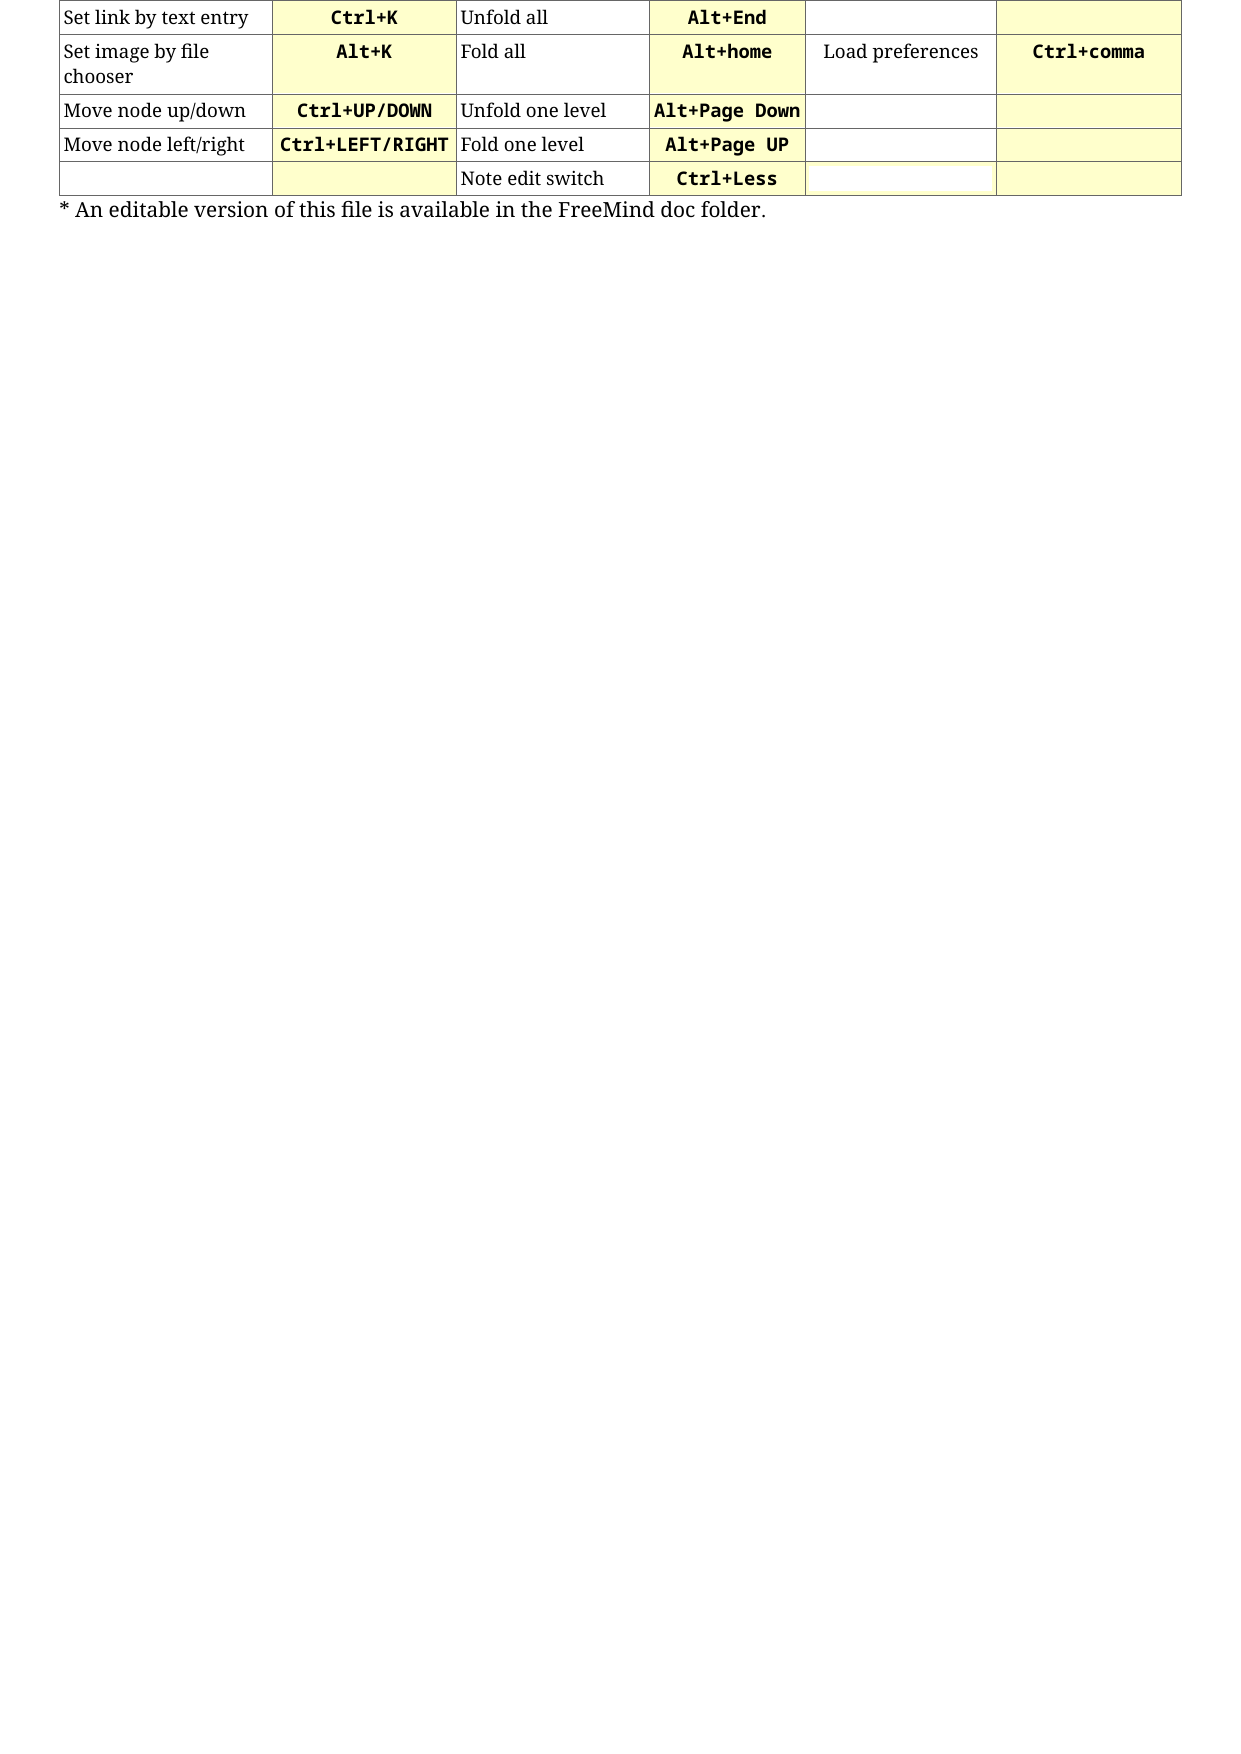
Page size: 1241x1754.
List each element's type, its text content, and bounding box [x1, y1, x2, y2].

table_cell [997, 1, 1181, 34]
table_cell Move node left/right [60, 129, 272, 161]
table_cell Alt+K [273, 35, 456, 93]
table_cell Alt+Page Down [650, 95, 805, 127]
table_cell Move node up/down [60, 95, 272, 127]
table_cell Unfold all [457, 1, 649, 34]
table_cell Ctrl+LEFT/RIGHT [273, 129, 456, 161]
table_cell Ctrl+Less [650, 162, 805, 195]
table_cell Ctrl+UP/DOWN [273, 95, 456, 127]
table_cell [273, 162, 456, 195]
table_cell [806, 129, 996, 161]
table_cell Alt+Page UP [650, 129, 805, 161]
table_cell Ctrl+comma [997, 35, 1181, 93]
text * An editable version of this file is available in the FreeMind doc folder. [59, 196, 1181, 224]
table_cell Note edit switch [457, 162, 649, 195]
table_cell Alt+End [650, 1, 805, 34]
table_cell Ctrl+K [273, 1, 456, 34]
table_cell Fold all [457, 35, 649, 93]
table_cell Set image by file chooser [60, 35, 272, 93]
table_cell [806, 95, 996, 127]
table_cell Set link by text entry [60, 1, 272, 34]
table_cell [997, 162, 1181, 195]
table_cell Alt+home [650, 35, 805, 93]
table_cell [997, 129, 1181, 161]
table_cell [806, 162, 996, 195]
table_cell [806, 1, 996, 34]
table_cell Fold one level [457, 129, 649, 161]
table_cell Load preferences [806, 35, 996, 93]
table_cell Unfold one level [457, 95, 649, 127]
table_cell [997, 95, 1181, 127]
table_cell [60, 162, 272, 195]
